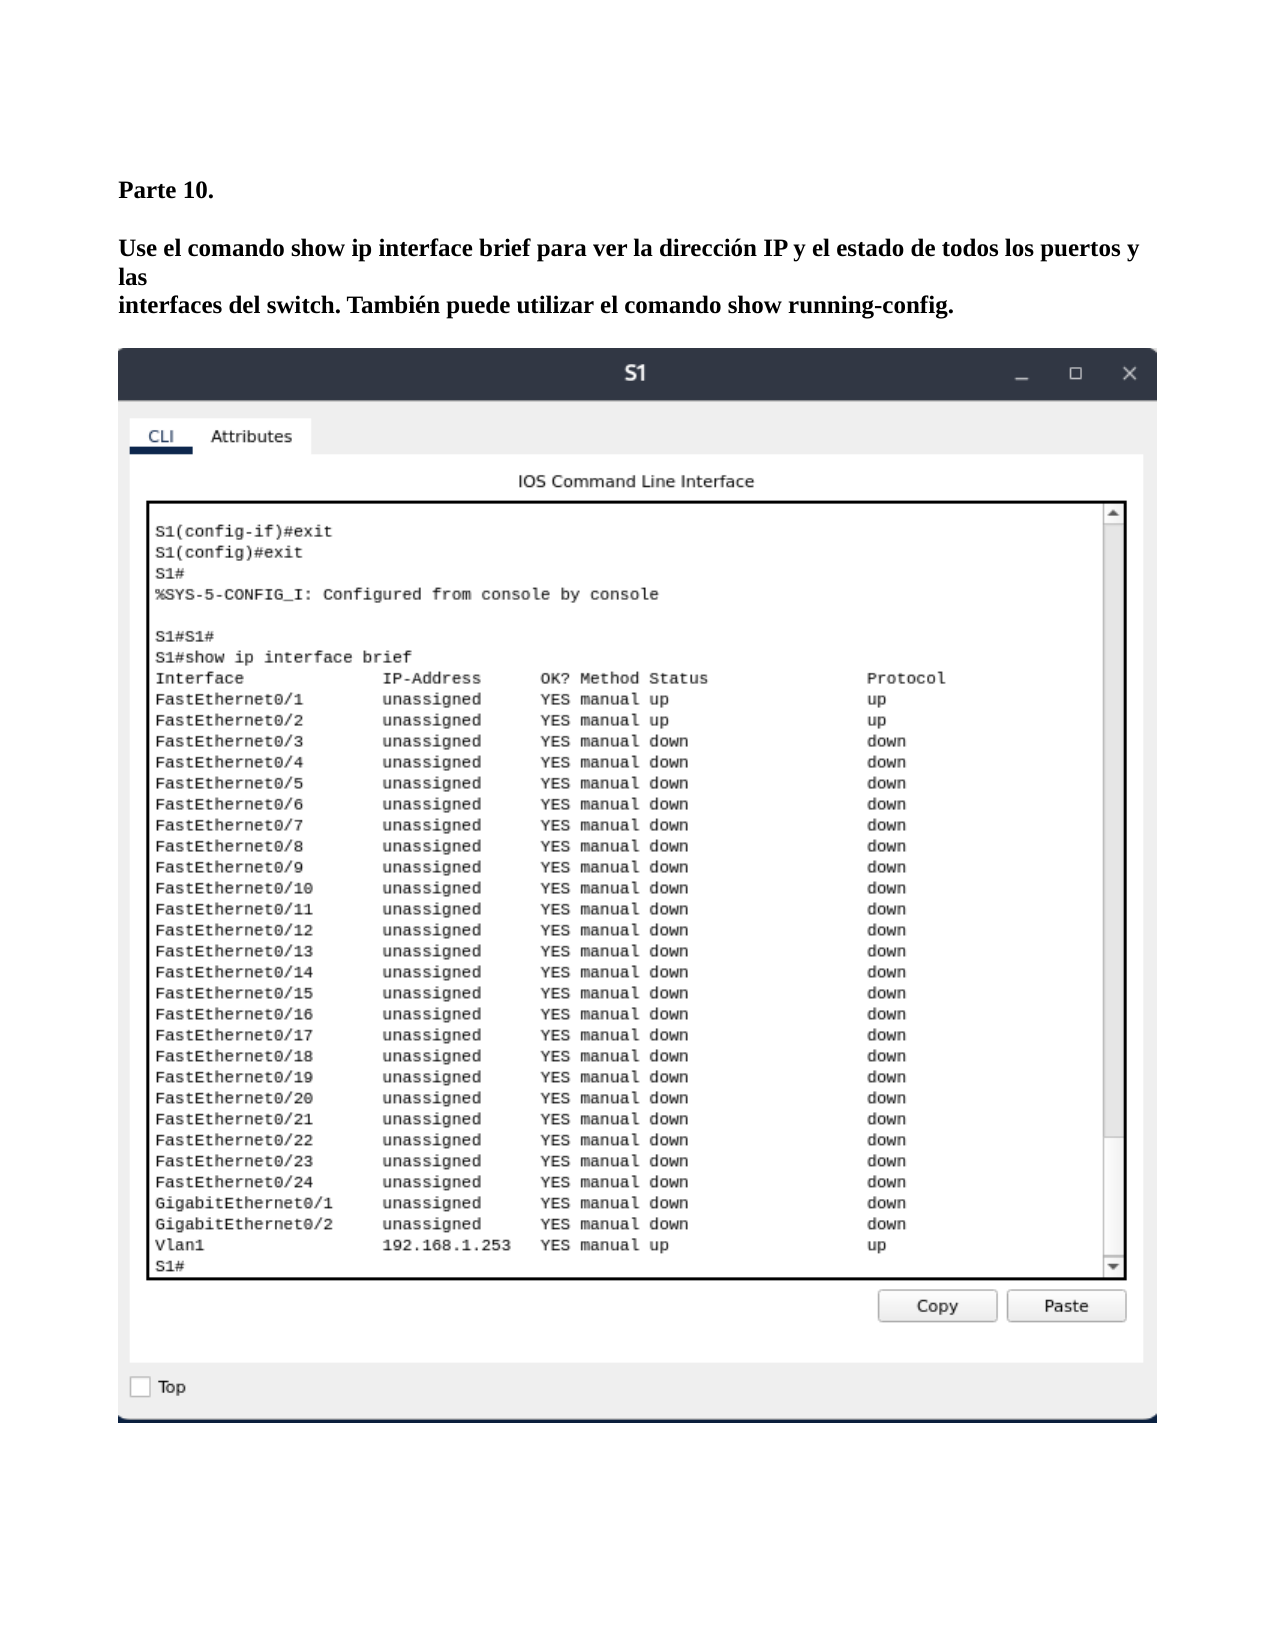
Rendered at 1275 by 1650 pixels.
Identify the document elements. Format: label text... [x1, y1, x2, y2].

text Parte 10. [118, 176, 1157, 204]
picture [118, 348, 1157, 1423]
text Use el comando show ip interface brief para ver la dirección IP y el estado de todos los puertos y las [118, 233, 1157, 291]
text interfaces del switch. También puede utilizar el comando show running-config. [118, 291, 1157, 319]
